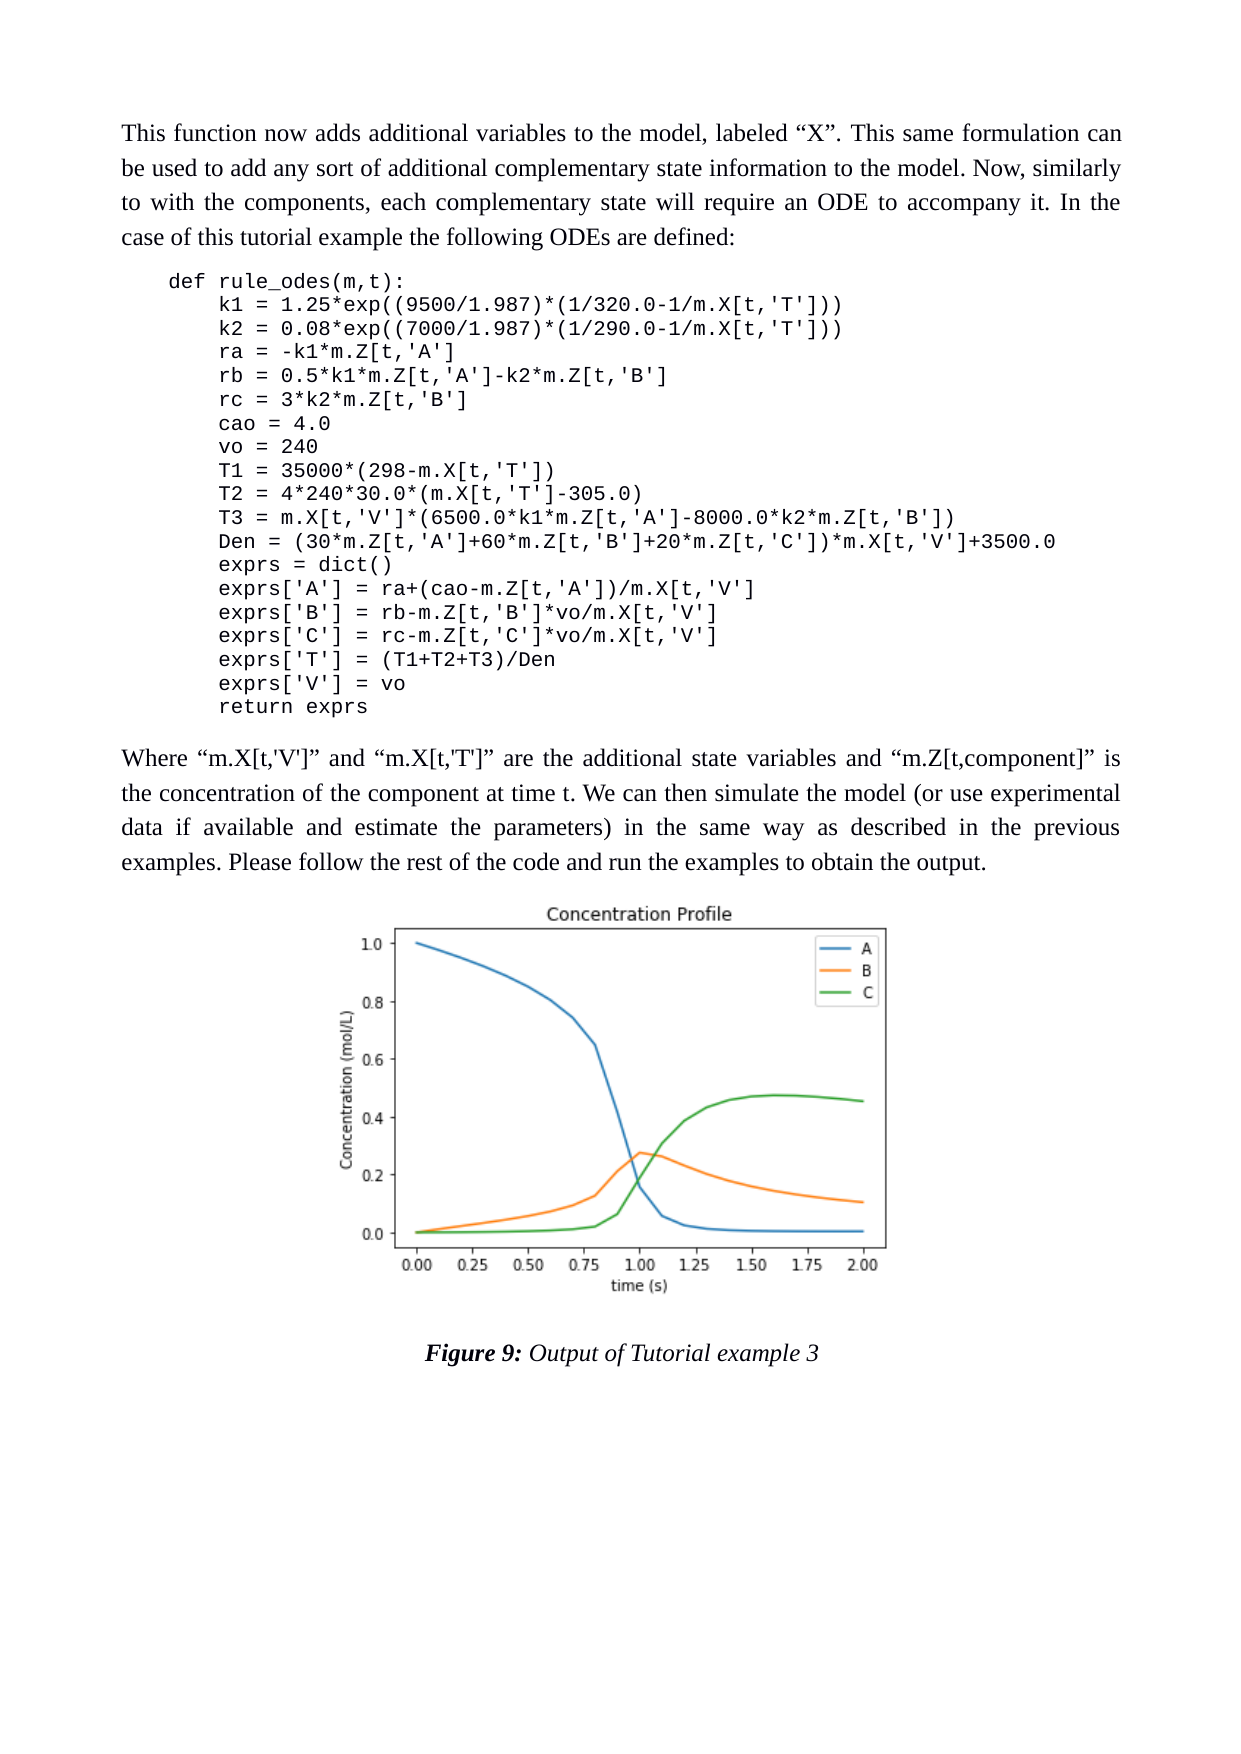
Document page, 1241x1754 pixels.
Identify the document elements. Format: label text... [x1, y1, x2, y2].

text k2 = 0.08*exp((7000/1.987)*(1/290.0-1/m.X[t,'T'])) [118, 318, 1116, 342]
text Figure 9: Output of Tutorial example 3 [121, 1338, 1122, 1366]
text k1 = 1.25*exp((9500/1.987)*(1/320.0-1/m.X[t,'T'])) [118, 294, 1116, 318]
text T2 = 4*240*30.0*(m.X[t,'T']-305.0) [118, 483, 1116, 507]
text vo = 240 [118, 436, 1116, 460]
text exprs['T'] = (T1+T2+T3)/Den [118, 649, 1116, 673]
text T3 = m.X[t,'V']*(6500.0*k1*m.Z[t,'A']-8000.0*k2*m.Z[t,'B']) [118, 507, 1116, 531]
text cao = 4.0 [118, 412, 1116, 436]
text rc = 3*k2*m.Z[t,'B'] [118, 389, 1116, 412]
text rb = 0.5*k1*m.Z[t,'A']-k2*m.Z[t,'B'] [118, 365, 1116, 389]
picture [330, 896, 900, 1303]
text exprs['B'] = rb-m.Z[t,'B']*vo/m.X[t,'V'] [118, 602, 1116, 625]
text exprs['C'] = rc-m.Z[t,'C']*vo/m.X[t,'V'] [118, 625, 1116, 649]
text Den = (30*m.Z[t,'A']+60*m.Z[t,'B']+20*m.Z[t,'C'])*m.X[t,'V']+3500.0 [118, 531, 1116, 554]
text exprs = dict() [118, 554, 1116, 578]
text exprs['A'] = ra+(cao-m.Z[t,'A'])/m.X[t,'V'] [118, 578, 1116, 602]
text exprs['V'] = vo [118, 673, 1116, 696]
text This function now adds additional variables to the model, labeled “X”. This same formulation can be used to add any sort of additional complementary state information to the model. Now, similarly to with the components, each complementary state will require an ODE to accompany it. In the case of this tutorial example the following ODEs are defined: [121, 118, 1122, 250]
text Where “m.X[t,'V']” and “m.X[t,'T']” are the additional state variables and “m.Z[t,component]” is the concentration of the component at time t. We can then simulate the model (or use experimental data if available and estimate the parameters) in the same way as described in the previous examples. Please follow the rest of the code and run the examples to obtain the output. [121, 743, 1122, 876]
text def rule_odes(m,t): [118, 271, 1116, 294]
text return exprs [118, 696, 1116, 720]
text ra = -k1*m.Z[t,'A'] [118, 342, 1116, 365]
text T1 = 35000*(298-m.X[t,'T']) [118, 460, 1116, 483]
